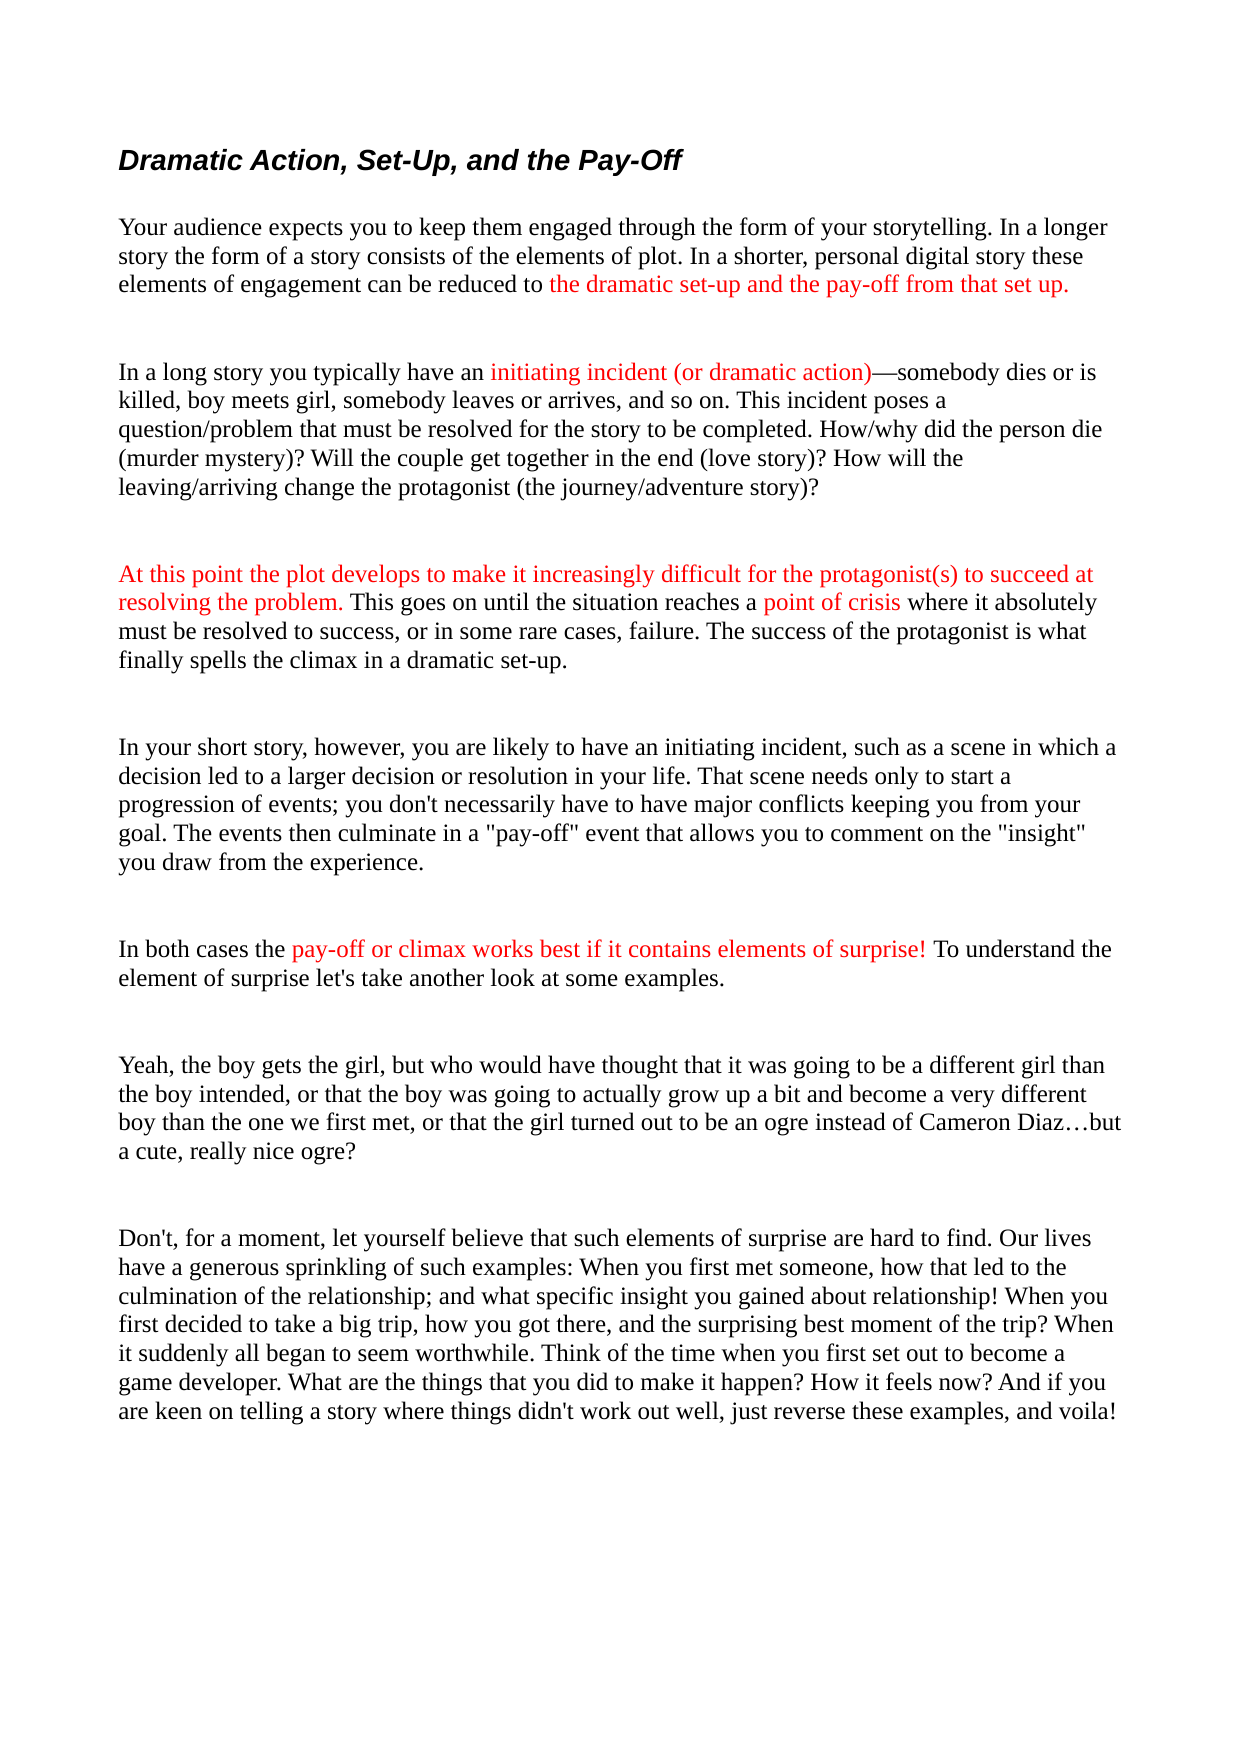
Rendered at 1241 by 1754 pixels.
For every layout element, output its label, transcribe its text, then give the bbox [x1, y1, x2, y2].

text Yeah, the boy gets the girl, but who would have thought that it was going to be a different girl than the boy intended, or that the boy was going to actually grow up a bit and become a very different boy than the one we first met, or that the girl turned out to be an ogre instead of Cameron Diaz…but a cute, really nice ogre? [118, 1050, 1122, 1165]
text In your short story, however, you are likely to have an initiating incident, such as a scene in which a decision led to a larger decision or resolution in your life. That scene needs only to start a progression of events; you don't necessarily have to have major conflicts keeping you from your goal. The events then culminate in a "pay-off" event that allows you to comment on the "insight" you draw from the experience. [118, 732, 1122, 876]
text At this point the plot develops to make it increasingly difficult for the protagonist(s) to succeed at resolving the problem. This goes on until the situation reaches a point of crisis where it absolutely must be resolved to success, or in some rare cases, failure. The success of the protagonist is what finally spells the climax in a dramatic set-up. [118, 559, 1122, 674]
text In a long story you typically have an initiating incident (or dramatic action)—somebody dies or is killed, boy meets girl, somebody leaves or arrives, and so on. This incident poses a question/problem that must be resolved for the story to be completed. How/why did the person die (murder mystery)? Will the couple get together in the end (love story)? How will the leaving/arriving change the protagonist (the journey/adventure story)? [118, 357, 1122, 500]
text Your audience expects you to keep them engaged through the form of your storytelling. In a longer story the form of a story consists of the elements of plot. In a shorter, personal digital story these elements of engagement can be reduced to the dramatic set-up and the pay-off from that set up. [118, 212, 1122, 298]
text In both cases the pay-off or climax works best if it contains elements of surprise! To understand the element of surprise let's take another look at some examples. [118, 934, 1122, 992]
subtitle Dramatic Action, Set-Up, and the Pay-Off [118, 143, 1122, 177]
text Don't, for a moment, let yourself believe that such elements of surprise are hard to find. Our lives have a generous sprinkling of such examples: When you first met someone, how that led to the culmination of the relationship; and what specific insight you gained about relationship! When you first decided to take a big trip, how you got there, and the surprising best moment of the trip? When it suddenly all began to seem worthwhile. Think of the time when you first set out to become a game developer. What are the things that you did to make it happen? How it feels now? And if you are keen on telling a story where things didn't work out well, just reverse these examples, and voila! [118, 1223, 1122, 1424]
